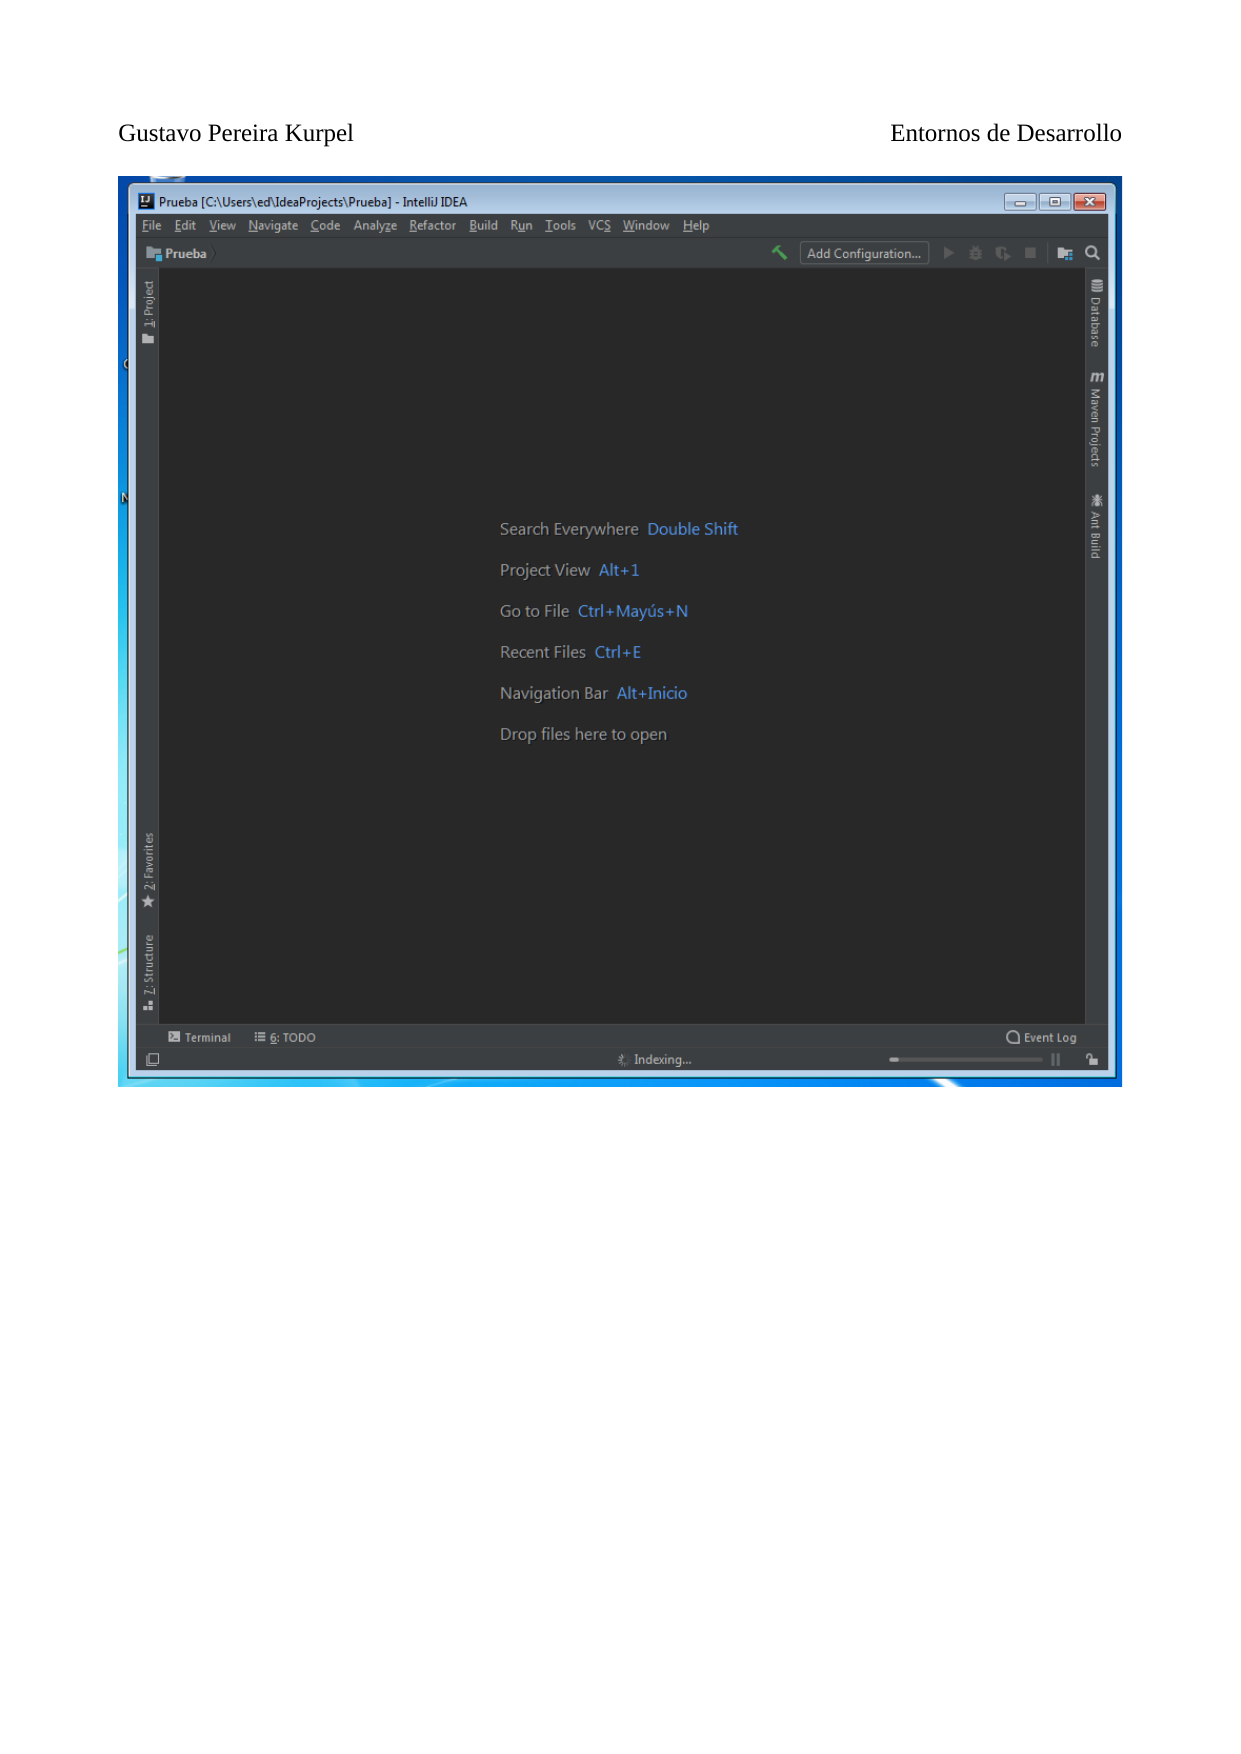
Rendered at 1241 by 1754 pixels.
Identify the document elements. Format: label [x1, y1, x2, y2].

picture [118, 176, 1123, 1087]
